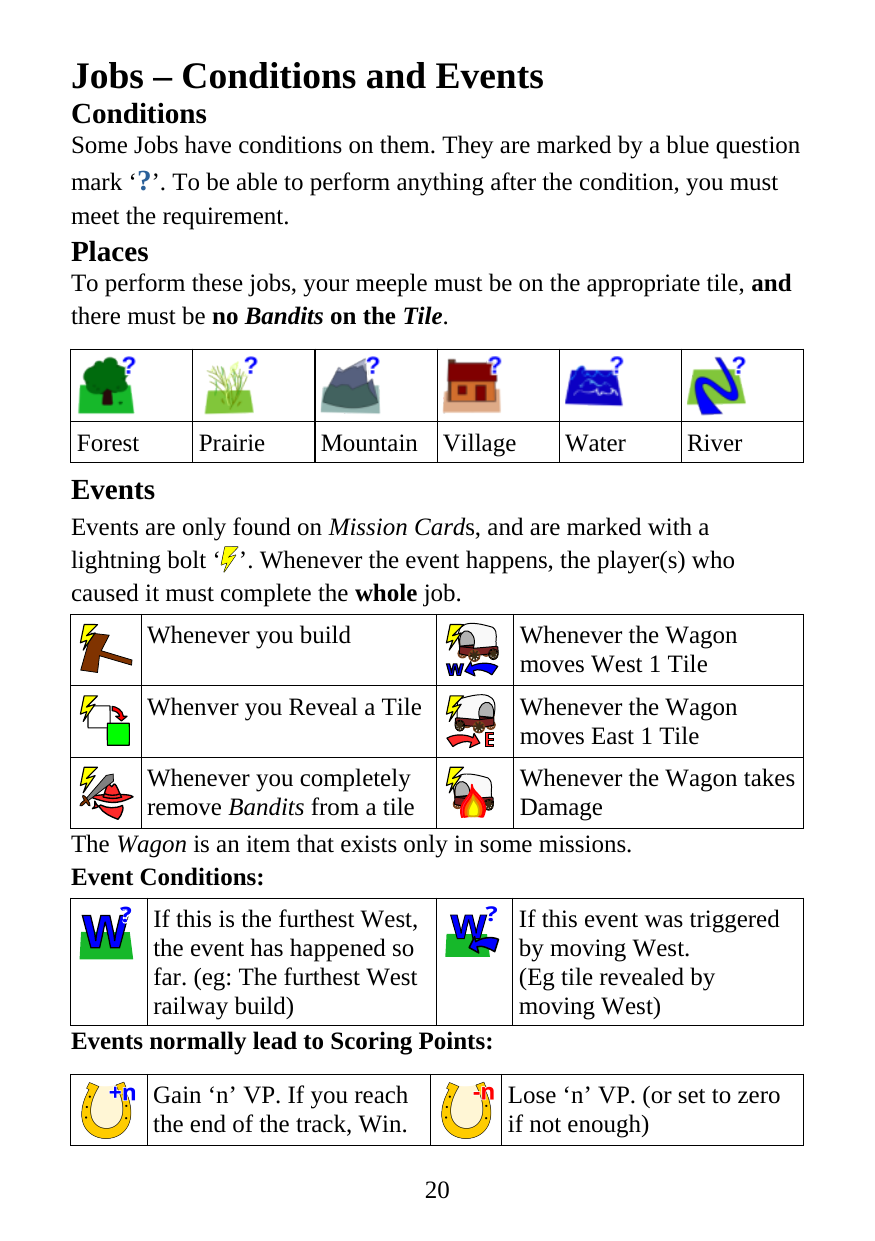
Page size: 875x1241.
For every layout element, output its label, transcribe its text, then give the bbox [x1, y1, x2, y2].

table_cell Whenever the Wagon moves East 1 Tile [514, 686, 803, 757]
subtitle Places [71, 234, 803, 268]
table_header [682, 350, 803, 421]
table_header [71, 1075, 147, 1145]
table_header [560, 350, 681, 421]
text Some Jobs have conditions on them. They are marked by a blue question mark ‘?’. To be able to perform anything after the condition, you must meet the requirement. [71, 130, 803, 230]
subtitle Conditions [71, 96, 803, 130]
table_cell [437, 758, 513, 828]
subtitle Events [71, 472, 803, 506]
picture [76, 355, 137, 416]
table_header Lose ‘n’ VP. (or set to zero if not enough) [502, 1075, 803, 1145]
table_header [316, 350, 437, 421]
table_header [437, 615, 513, 685]
table_cell [71, 758, 141, 828]
picture [436, 1080, 496, 1140]
picture [76, 1080, 136, 1140]
table_header Gain ‘n’ VP. If you reach the end of the track, Win. [148, 1075, 430, 1145]
picture [564, 355, 625, 415]
picture [320, 355, 381, 416]
table_header [71, 615, 141, 685]
text Events are only found on Mission Cards, and are marked with a lightning bolt ‘’. Whenever the event happens, the player(s) who caused it must complete the whole job. [71, 512, 803, 607]
table_header [438, 350, 559, 421]
table_header [431, 1075, 501, 1145]
table_cell Forest [71, 422, 192, 462]
table_header [193, 350, 314, 421]
table_cell [71, 686, 141, 757]
picture [686, 355, 747, 416]
picture [198, 355, 259, 416]
text Events normally lead to Scoring Points: [71, 1026, 803, 1055]
table_cell Whenver you Reveal a Tile [142, 686, 436, 757]
table_header Whenever you build [142, 615, 436, 685]
table_header If this is the furthest West, the event has happened so far. (eg: The furthest West railway build) [148, 899, 436, 1025]
table_cell [437, 686, 513, 757]
table_header Whenever the Wagon moves West 1 Tile [514, 615, 803, 685]
table_header [71, 350, 192, 421]
table_header If this event was triggered by moving West. (Eg tile revealed by moving West) [513, 899, 803, 1025]
table_header [71, 899, 147, 1025]
table_cell Whenever you completely remove Bandits from a tile [142, 758, 436, 828]
table_cell Mountain [316, 422, 437, 462]
table_header [437, 899, 512, 1025]
table_cell Village [438, 422, 559, 462]
picture [442, 355, 503, 415]
text To perform these jobs, your meeple must be on the appropriate tile, and there must be no Bandits on the Tile. [71, 268, 803, 330]
table_cell Water [560, 422, 681, 462]
table_cell River [682, 422, 803, 462]
text Event Conditions: [71, 862, 803, 891]
table_cell Prairie [193, 422, 314, 462]
table_cell Whenever the Wagon takes Damage [514, 758, 803, 828]
text The Wagon is an item that exists only in some missions. [71, 829, 803, 858]
subtitle Jobs – Conditions and Events [71, 53, 803, 96]
